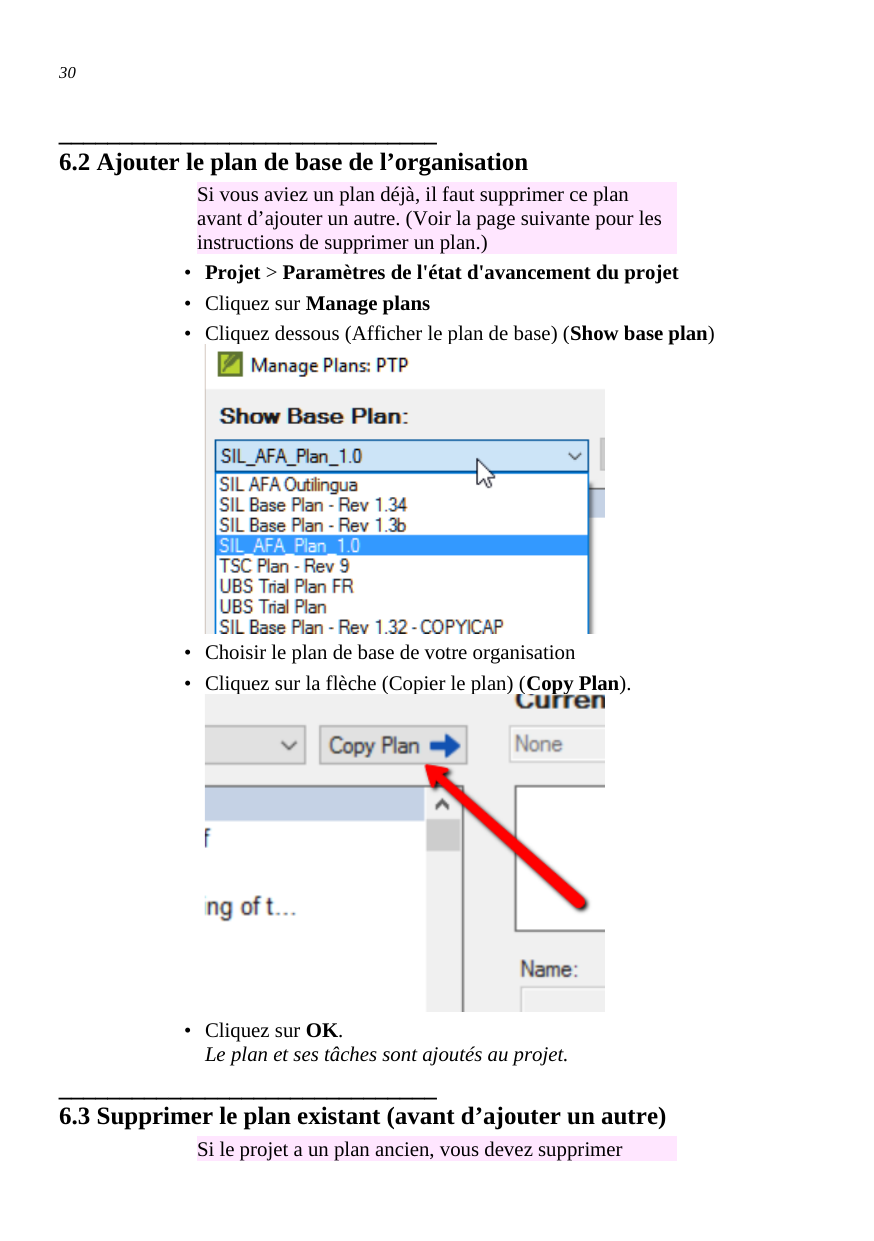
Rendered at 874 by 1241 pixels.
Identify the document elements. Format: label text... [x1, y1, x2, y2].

list Cliquez dessous (Afficher le plan de base) (Show base plan) [184, 321, 815, 345]
text 6.2 Ajouter le plan de base de l’organisation [59, 147, 815, 175]
list Cliquez sur OK. [184, 1018, 815, 1042]
list Projet > Paramètres de l'état d'avancement du projet [184, 260, 815, 284]
text 6.3 Supprimer le plan existant (avant d’ajouter un autre) [59, 1101, 815, 1130]
picture [204, 344, 605, 634]
text Si vous aviez un plan déjà, il faut supprimer ce plan avant d’ajouter un autre. (Voir la page suivante pour les instructions de supprimer un plan.) [197, 182, 677, 254]
list Choisir le plan de base de votre organisation [184, 640, 815, 664]
text Si le projet a un plan ancien, vous devez supprimer [197, 1136, 677, 1161]
picture [204, 694, 605, 1012]
list Cliquez sur la flèche (Copier le plan) (Copy Plan). [184, 671, 815, 694]
list Cliquez sur Manage plans [184, 290, 815, 314]
list Le plan et ses tâches sont ajoutés au projet. [184, 1042, 815, 1066]
